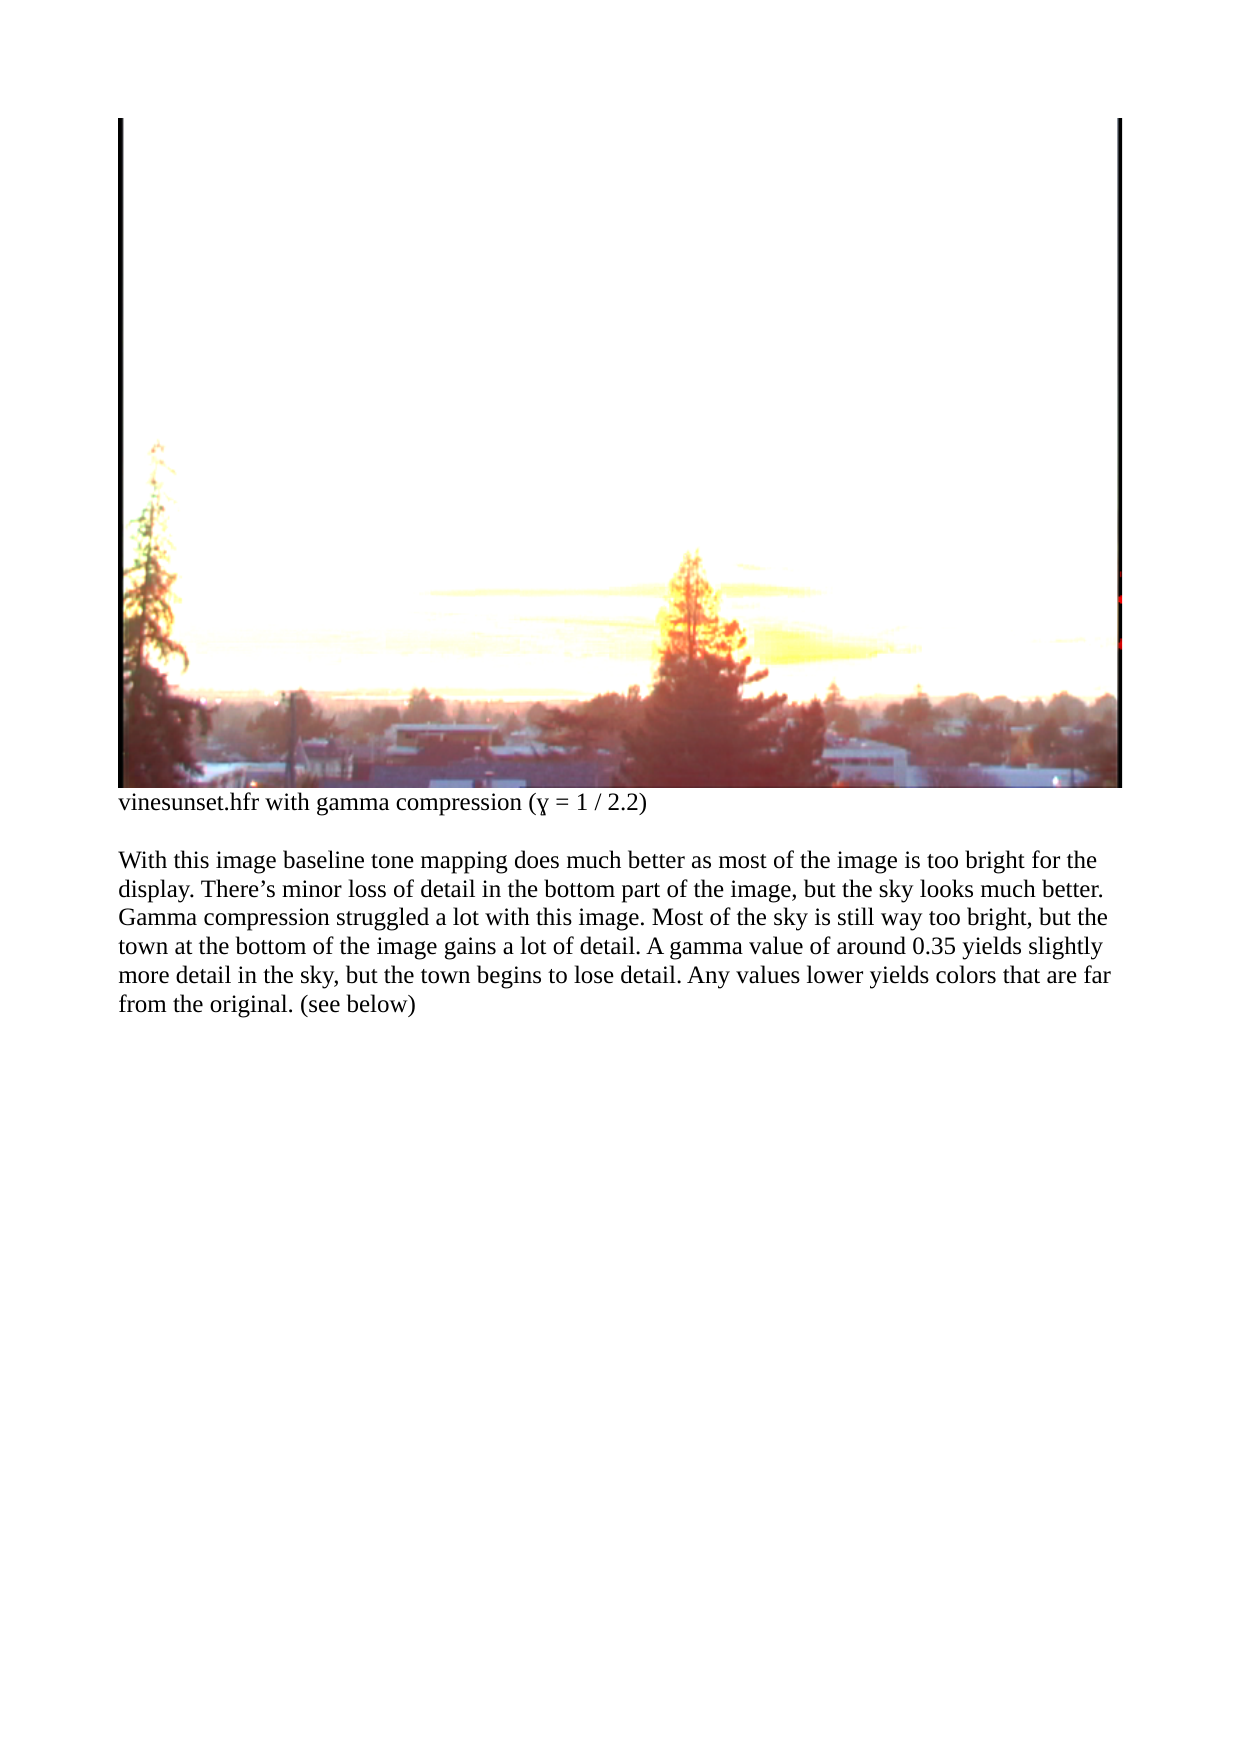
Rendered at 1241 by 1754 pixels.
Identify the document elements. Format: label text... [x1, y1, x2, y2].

text With this image baseline tone mapping does much better as most of the image is too bright for the display. There’s minor loss of detail in the bottom part of the image, but the sky looks much better. Gamma compression struggled a lot with this image. Most of the sky is still way too bright, but the town at the bottom of the image gains a lot of detail. A gamma value of around 0.35 yields slightly more detail in the sky, but the town begins to lose detail. Any values lower yields colors that are far from the original. (see below) [118, 845, 1122, 1017]
picture [118, 118, 1123, 788]
text vinesunset.hfr with gamma compression (ɣ = 1 / 2.2) [118, 788, 1122, 816]
